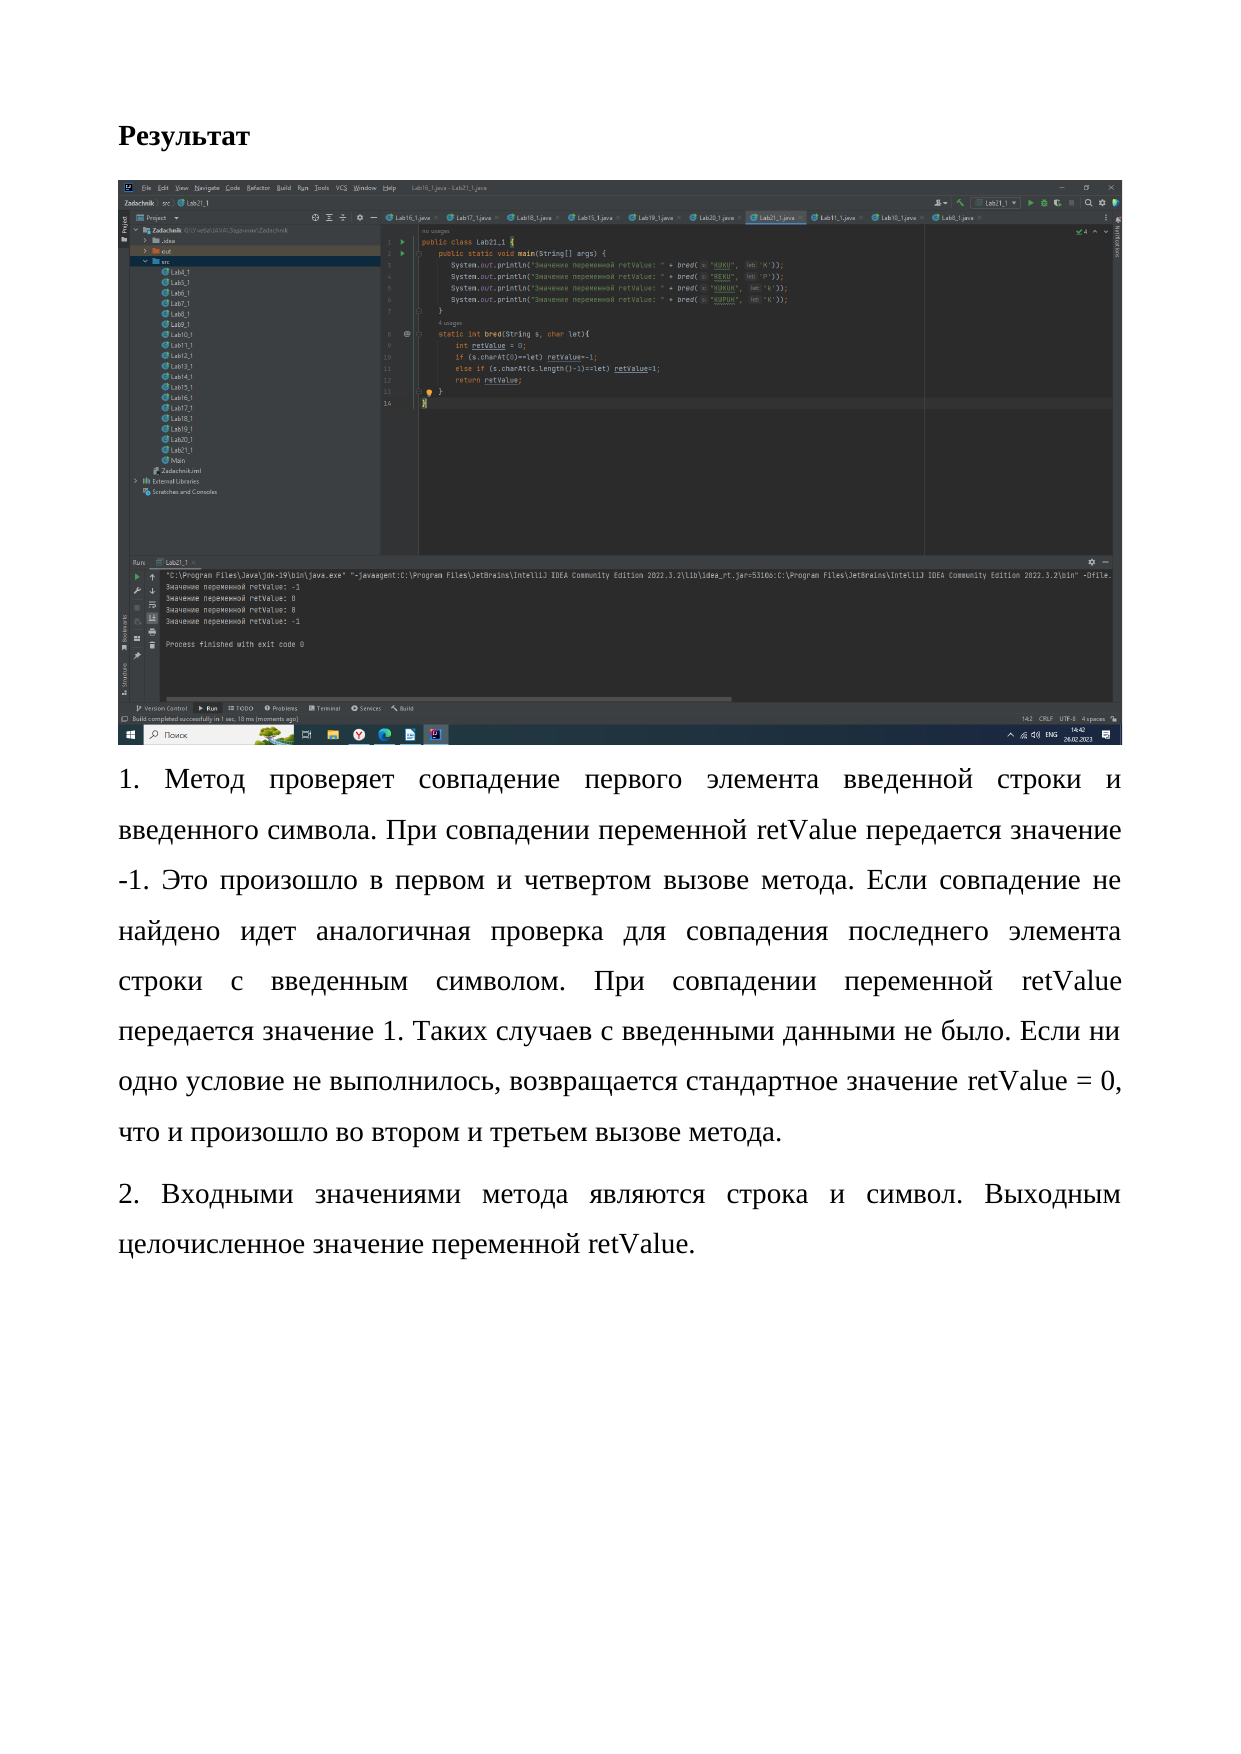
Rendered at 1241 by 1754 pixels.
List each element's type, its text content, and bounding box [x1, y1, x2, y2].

picture [118, 180, 1123, 745]
subtitle Результат [118, 118, 1122, 152]
text 1. Метод проверяет совпадение первого элемента введенной строки и введенного символа. При совпадении переменной retValue передается значение -1. Это произошло в первом и четвертом вызове метода. Если совпадение не найдено идет аналогичная проверка для совпадения последнего элемента строки с введенным символом. При совпадении переменной retValue передается значение 1. Таких случаев с введенными данными не было. Если ни одно условие не выполнилось, возвращается стандартное значение retValue = 0, что и произошло во втором и третьем вызове метода. [118, 745, 1122, 1147]
text 2. Входными значениями метода являются строка и символ. Выходным целочисленное значение переменной retValue. [118, 1176, 1122, 1260]
